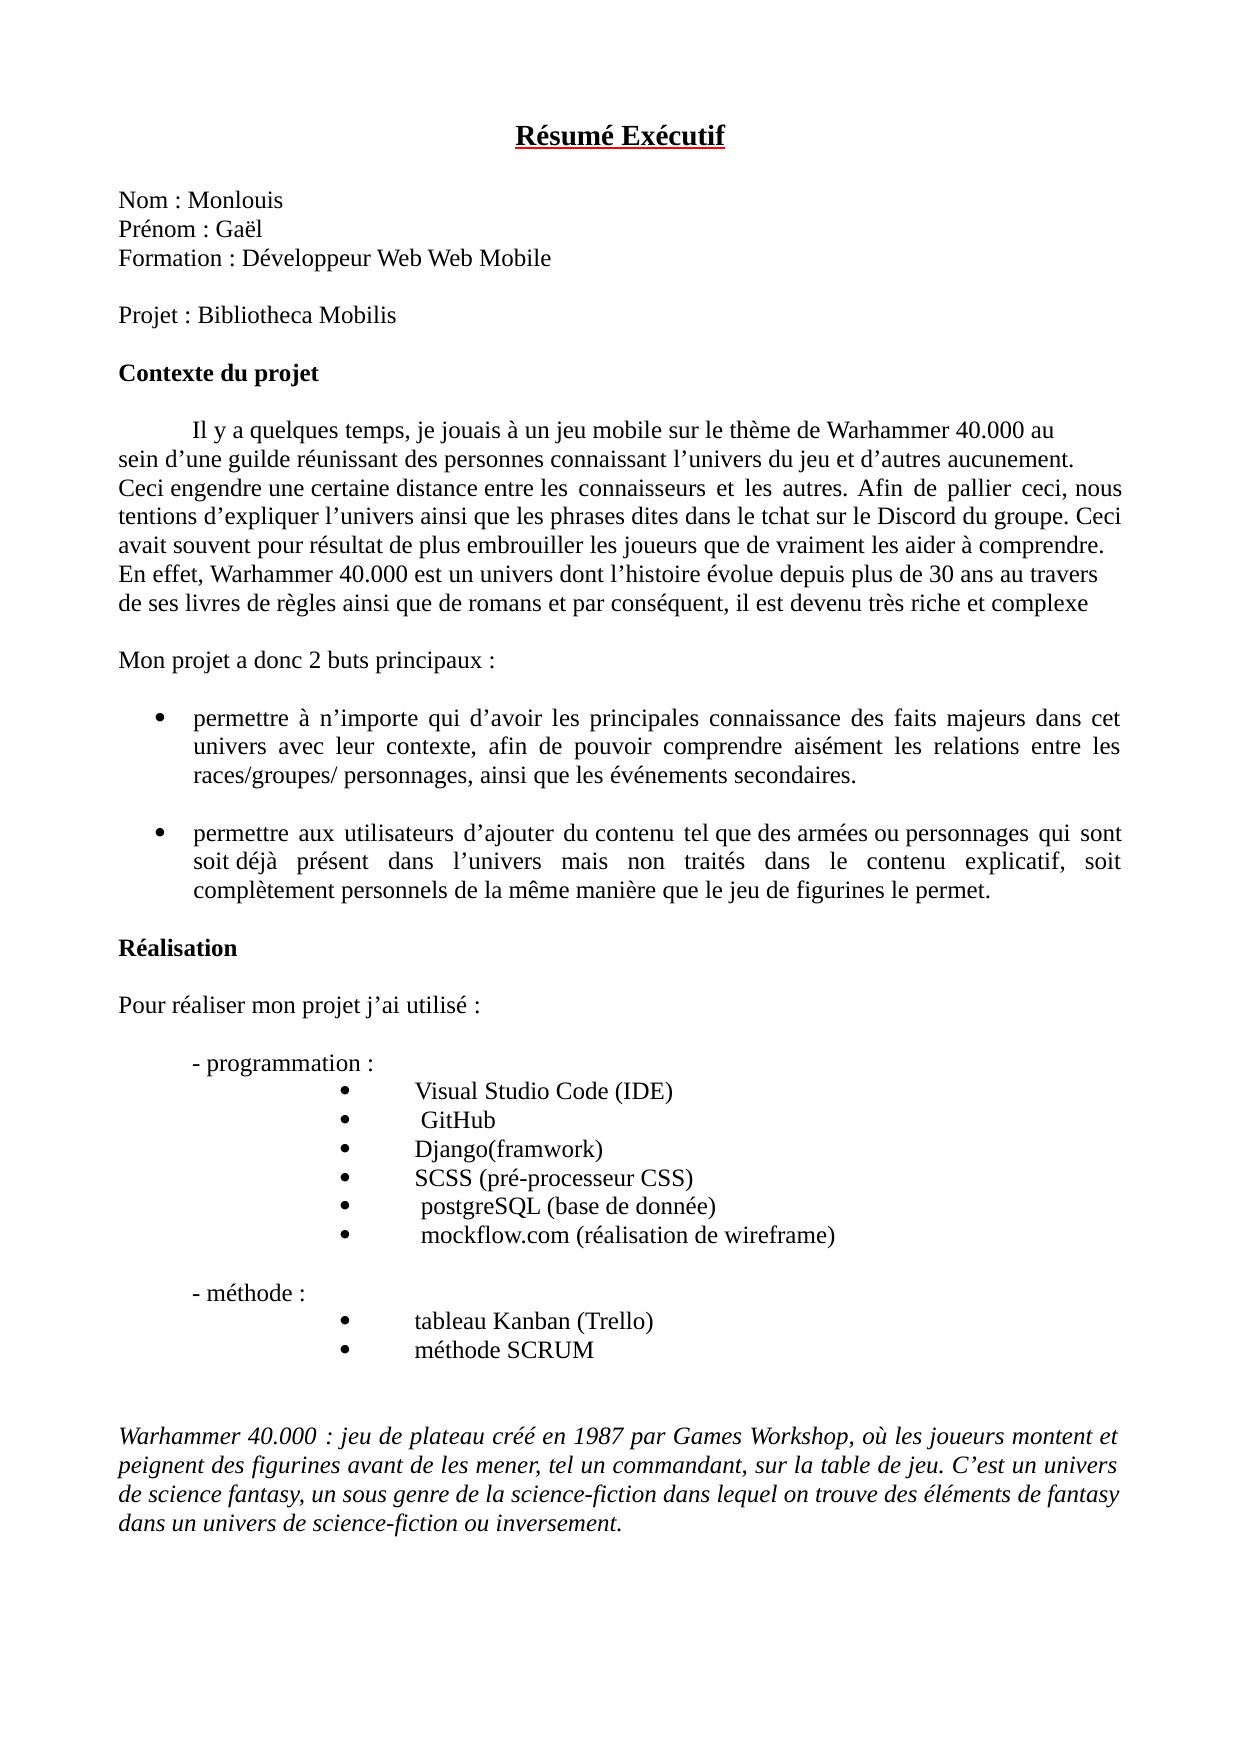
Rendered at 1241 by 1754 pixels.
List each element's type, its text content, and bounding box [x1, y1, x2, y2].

list tableau Kanban (Trello) [341, 1306, 1122, 1335]
text - programmation : [192, 1048, 1122, 1076]
text Mon projet a donc 2 buts principaux : [118, 645, 1122, 674]
list mockflow.com (réalisation de wireframe) [341, 1220, 1122, 1249]
text Formation : Développeur Web Web Mobile [118, 243, 1122, 271]
text - méthode : [192, 1278, 1122, 1306]
text Warhammer 40.000 : jeu de plateau créé en 1987 par Games Workshop, où les joueurs montent et peignent des figurines avant de les mener, tel un commandant, sur la table de jeu. C’est un univers de science fantasy, un sous genre de la science-fiction dans lequel on trouve des éléments de fantasy dans un univers de science-fiction ou inversement. [118, 1421, 1122, 1536]
text Contexte du projet [118, 358, 1122, 386]
text Projet : Bibliotheca Mobilis [118, 300, 1122, 329]
text Prénom : Gaël [118, 214, 1122, 243]
text En effet, Warhammer 40.000 est un univers dont l’histoire évolue depuis plus de 30 ans au travers de ses livres de règles ainsi que de romans et par conséquent, il est devenu très riche et complexe [118, 559, 1122, 616]
list permettre aux utilisateurs d’ajouter du contenu tel que des armées ou personnages qui sont soit déjà présent dans l’univers mais non traités dans le contenu explicatif, soit complètement personnels de la même manière que le jeu de figurines le permet. [156, 818, 1122, 904]
text Il y a quelques temps, je jouais à un jeu mobile sur le thème de Warhammer 40.000 au sein d’une guilde réunissant des personnes connaissant l’univers du jeu et d’autres aucunement. [118, 415, 1122, 473]
list Visual Studio Code (IDE) [341, 1076, 1122, 1105]
list GitHub [341, 1105, 1122, 1134]
text Pour réaliser mon projet j’ai utilisé : [118, 990, 1122, 1019]
text Nom : Monlouis [118, 185, 1122, 214]
list méthode SCRUM [341, 1335, 1122, 1364]
list SCSS (pré-processeur CSS) [341, 1163, 1122, 1191]
text Résumé Exécutif [118, 118, 1122, 152]
list permettre à n’importe qui d’avoir les principales connaissance des faits majeurs dans cet univers avec leur contexte, afin de pouvoir comprendre aisément les relations entre les races/groupes/ personnages, ainsi que les événements secondaires. [156, 703, 1122, 789]
list postgreSQL (base de donnée) [341, 1191, 1122, 1220]
text Réalisation [118, 933, 1122, 961]
list Django(framwork) [341, 1134, 1122, 1163]
text Ceci engendre une certaine distance entre les connaisseurs et les autres. Afin de pallier ceci, nous tentions d’expliquer l’univers ainsi que les phrases dites dans le tchat sur le Discord du groupe. Ceciavait souvent pour résultat de plus embrouiller les joueurs que de vraiment les aider à comprendre. [118, 473, 1122, 559]
